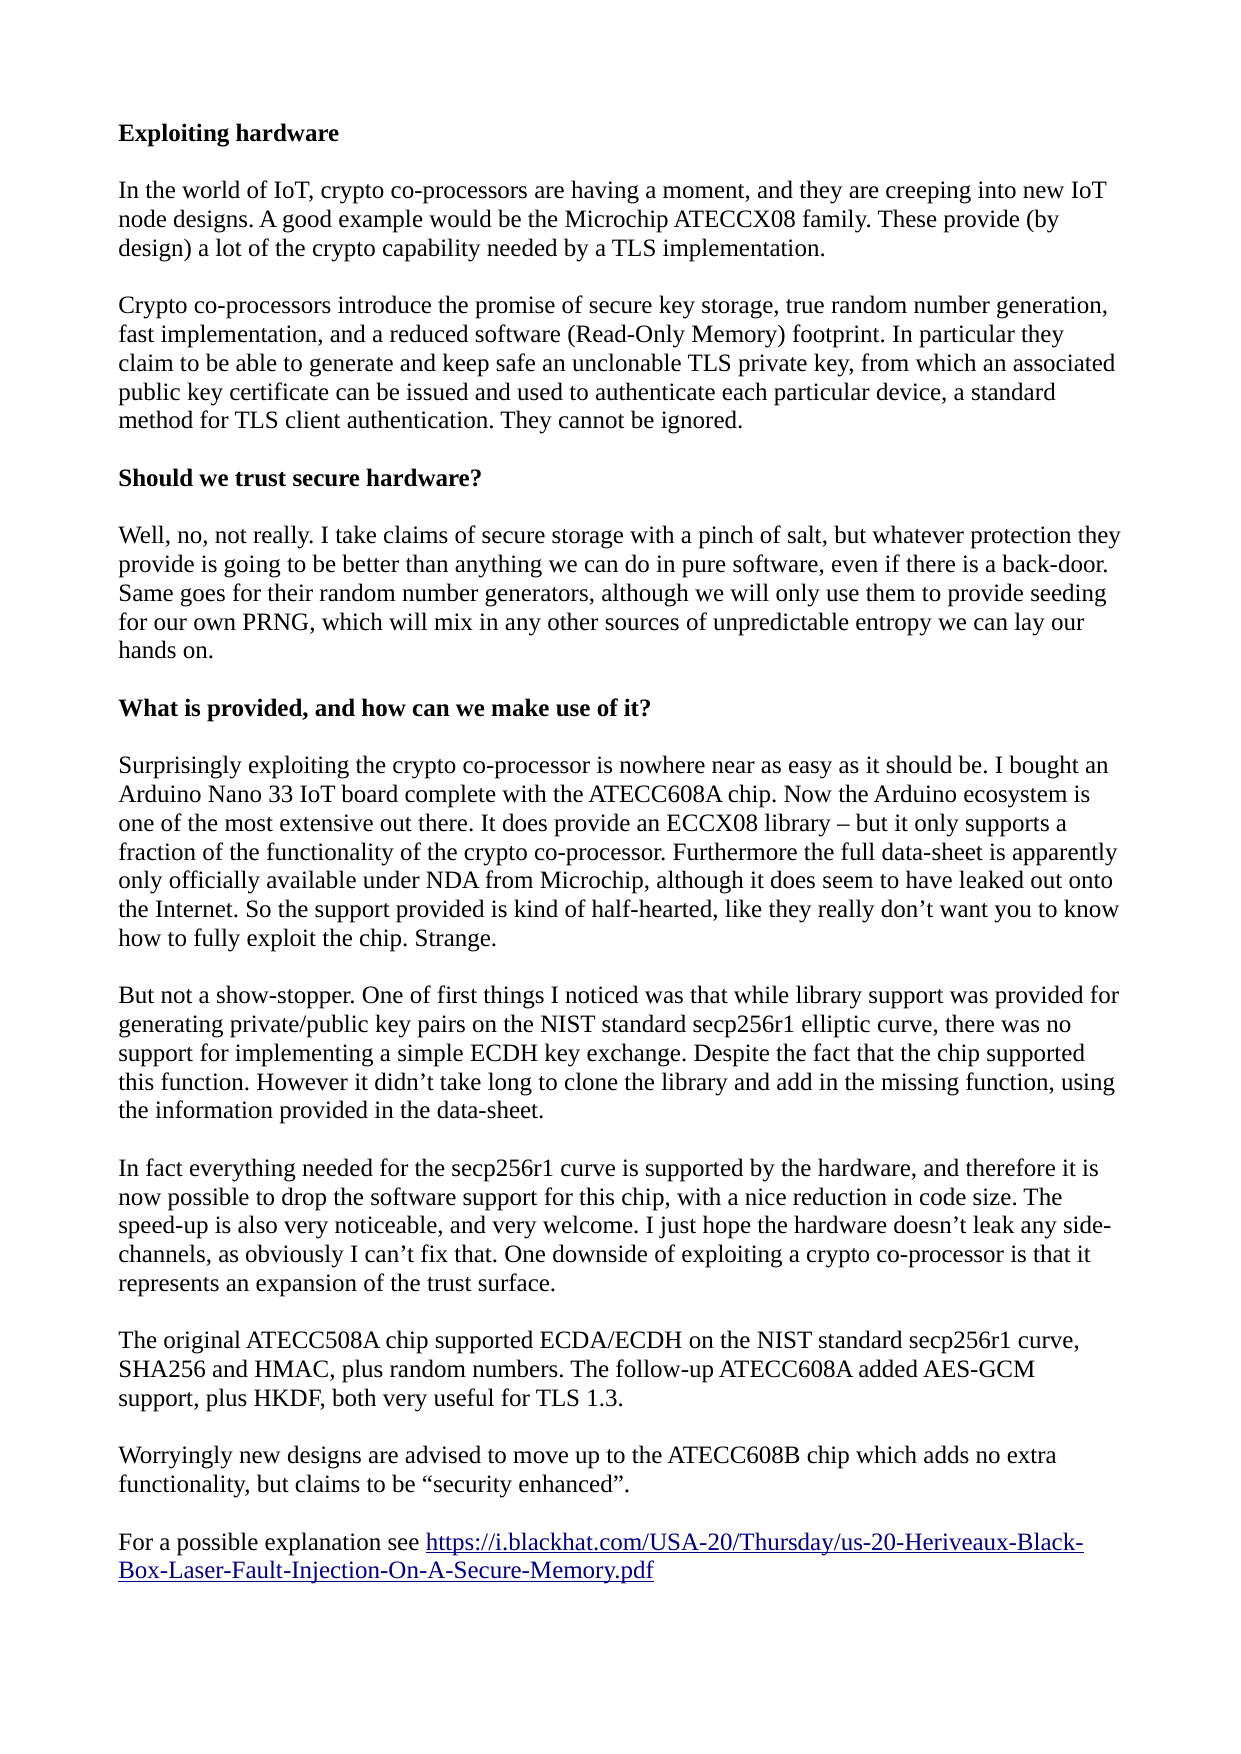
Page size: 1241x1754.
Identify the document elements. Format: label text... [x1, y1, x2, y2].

text What is provided, and how can we make use of it? [118, 693, 1122, 722]
text Crypto co-processors introduce the promise of secure key storage, true random number generation, fast implementation, and a reduced software (Read-Only Memory) footprint. In particular they claim to be able to generate and keep safe an unclonable TLS private key, from which an associated public key certificate can be issued and used to authenticate each particular device, a standard method for TLS client authentication. They cannot be ignored. [118, 291, 1122, 434]
text Worryingly new designs are advised to move up to the ATECC608B chip which adds no extra functionality, but claims to be “security enhanced”. [118, 1441, 1122, 1498]
text In the world of IoT, crypto co-processors are having a moment, and they are creeping into new IoT node designs. A good example would be the Microchip ATECCX08 family. These provide (by design) a lot of the crypto capability needed by a TLS implementation. [118, 176, 1122, 262]
text Surprisingly exploiting the crypto co-processor is nowhere near as easy as it should be. I bought an Arduino Nano 33 IoT board complete with the ATECC608A chip. Now the Arduino ecosystem is one of the most extensive out there. It does provide an ECCX08 library – but it only supports a fraction of the functionality of the crypto co-processor. Furthermore the full data-sheet is apparently only officially available under NDA from Microchip, although it does seem to have leaked out onto the Internet. So the support provided is kind of half-hearted, like they really don’t want you to know how to fully exploit the chip. Strange. [118, 751, 1122, 952]
text In fact everything needed for the secp256r1 curve is supported by the hardware, and therefore it is now possible to drop the software support for this chip, with a nice reduction in code size. The speed-up is also very noticeable, and very welcome. I just hope the hardware doesn’t leak any side-channels, as obviously I can’t fix that. One downside of exploiting a crypto co-processor is that it represents an expansion of the trust surface. [118, 1153, 1122, 1297]
text But not a show-stopper. One of first things I noticed was that while library support was provided for generating private/public key pairs on the NIST standard secp256r1 elliptic curve, there was no support for implementing a simple ECDH key exchange. Despite the fact that the chip supported this function. However it didn’t take long to clone the library and add in the missing function, using the information provided in the data-sheet. [118, 981, 1122, 1124]
text Should we trust secure hardware? [118, 463, 1122, 492]
text For a possible explanation see https://i.blackhat.com/USA-20/Thursday/us-20-Heriveaux-Black-Box-Laser-Fault-Injection-On-A-Secure-Memory.pdf [118, 1527, 1122, 1584]
text Exploiting hardware [118, 118, 1122, 147]
text Well, no, not really. I take claims of secure storage with a pinch of salt, but whatever protection they provide is going to be better than anything we can do in pure software, even if there is a back-door. Same goes for their random number generators, although we will only use them to provide seeding for our own PRNG, which will mix in any other sources of unpredictable entropy we can lay our hands on. [118, 521, 1122, 664]
text The original ATECC508A chip supported ECDA/ECDH on the NIST standard secp256r1 curve, SHA256 and HMAC, plus random numbers. The follow-up ATECC608A added AES-GCM support, plus HKDF, both very useful for TLS 1.3. [118, 1326, 1122, 1412]
